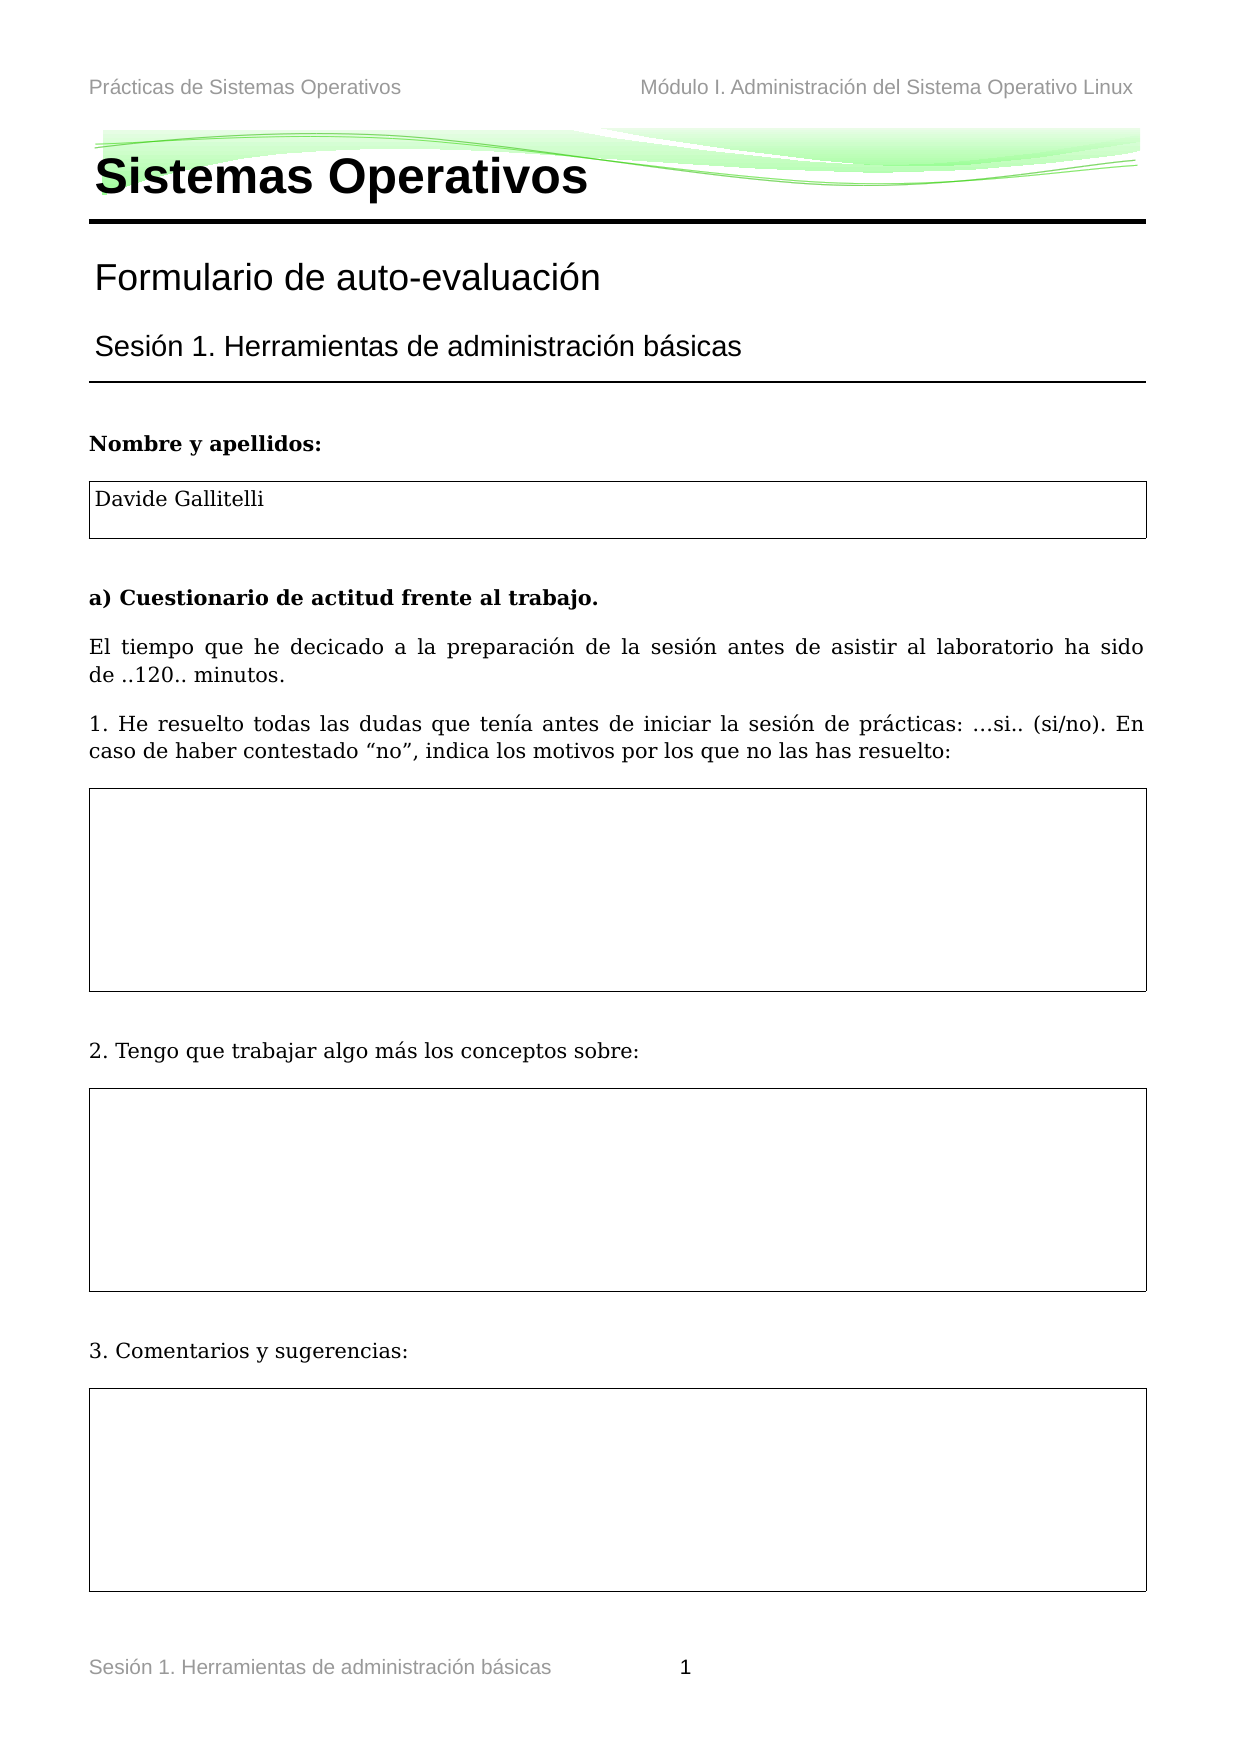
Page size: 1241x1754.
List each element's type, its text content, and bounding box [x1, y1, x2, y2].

text a) Cuestionario de actitud frente al trabajo. [89, 586, 1146, 611]
text 1. He resuelto todas las dudas que tenía antes de iniciar la sesión de prácticas: …si.. (si/no). En caso de haber contestado “no”, indica los motivos por los que no las has resuelto: [89, 712, 1146, 764]
table_header Formulario de auto-evaluación Sesión 1. Herramientas de administración básicas [89, 224, 1146, 381]
text Nombre y apellidos: [89, 432, 1146, 456]
table_header Davide Gallitelli [90, 482, 1146, 537]
text El tiempo que he decicado a la preparación de la sesión antes de asistir al laboratorio ha sido de ..120.. minutos. [89, 635, 1146, 687]
table_header [90, 1389, 1146, 1591]
table_header [90, 1089, 1146, 1291]
text 2. Tengo que trabajar algo más los conceptos sobre: [89, 1039, 1146, 1064]
picture [94, 128, 1141, 195]
text 3. Comentarios y sugerencias: [89, 1339, 1146, 1364]
picture [376, 171, 387, 189]
table_header [90, 789, 1146, 991]
table_header Sistemas Operativos [89, 123, 1146, 219]
